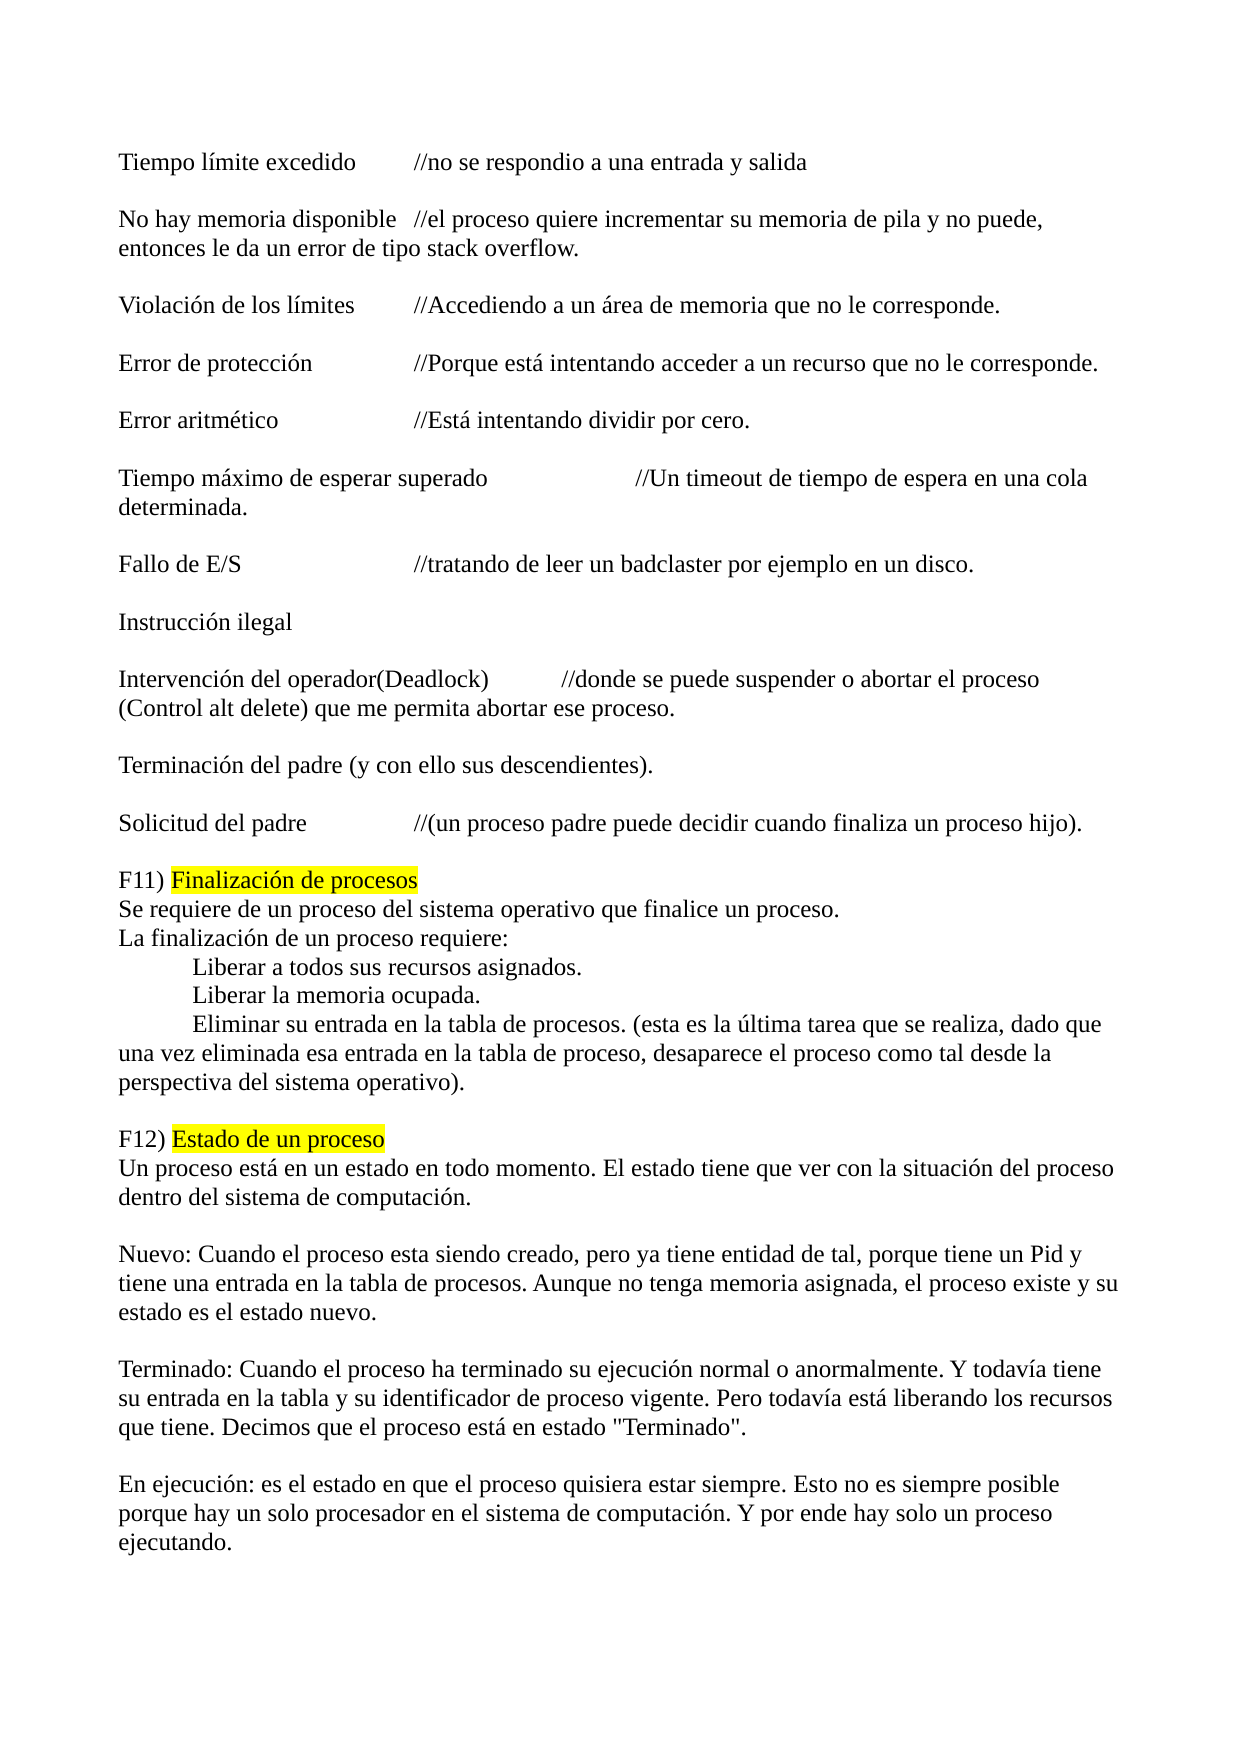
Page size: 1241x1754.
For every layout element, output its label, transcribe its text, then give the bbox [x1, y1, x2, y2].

text F11) Finalización de procesos [118, 866, 1122, 894]
text La finalización de un proceso requiere: [118, 923, 1122, 952]
text Un proceso está en un estado en todo momento. El estado tiene que ver con la situación del proceso dentro del sistema de computación. [118, 1153, 1122, 1211]
text Nuevo: Cuando el proceso esta siendo creado, pero ya tiene entidad de tal, porque tiene un Pid y tiene una entrada en la tabla de procesos. Aunque no tenga memoria asignada, el proceso existe y su estado es el estado nuevo. [118, 1239, 1122, 1326]
text Instrucción ilegal [118, 607, 1122, 636]
text Se requiere de un proceso del sistema operativo que finalice un proceso. [118, 894, 1122, 923]
text Solicitud del padre //(un proceso padre puede decidir cuando finaliza un proceso hijo). [118, 808, 1122, 837]
text Intervención del operador(Deadlock) //donde se puede suspender o abortar el proceso (Control alt delete) que me permita abortar ese proceso. [118, 664, 1122, 722]
text Violación de los límites //Accediendo a un área de memoria que no le corresponde. [118, 291, 1122, 319]
text Tiempo límite excedido //no se respondio a una entrada y salida [118, 147, 1122, 176]
text Liberar a todos sus recursos asignados. [118, 952, 1122, 981]
text Fallo de E/S //tratando de leer un badclaster por ejemplo en un disco. [118, 549, 1122, 578]
text Terminación del padre (y con ello sus descendientes). [118, 751, 1122, 779]
text F12) Estado de un proceso [118, 1124, 1122, 1153]
text Liberar la memoria ocupada. [118, 981, 1122, 1009]
text En ejecución: es el estado en que el proceso quisiera estar siempre. Esto no es siempre posible porque hay un solo procesador en el sistema de computación. Y por ende hay solo un proceso ejecutando. [118, 1469, 1122, 1556]
text Tiempo máximo de esperar superado //Un timeout de tiempo de espera en una cola determinada. [118, 463, 1122, 521]
text Error aritmético //Está intentando dividir por cero. [118, 406, 1122, 434]
text No hay memoria disponible //el proceso quiere incrementar su memoria de pila y no puede, entonces le da un error de tipo stack overflow. [118, 204, 1122, 262]
text Error de protección //Porque está intentando acceder a un recurso que no le corresponde. [118, 348, 1122, 377]
text Eliminar su entrada en la tabla de procesos. (esta es la última tarea que se realiza, dado que una vez eliminada esa entrada en la tabla de proceso, desaparece el proceso como tal desde la perspectiva del sistema operativo). [118, 1009, 1122, 1096]
text Terminado: Cuando el proceso ha terminado su ejecución normal o anormalmente. Y todavía tiene su entrada en la tabla y su identificador de proceso vigente. Pero todavía está liberando los recursos que tiene. Decimos que el proceso está en estado "Terminado". [118, 1354, 1122, 1441]
